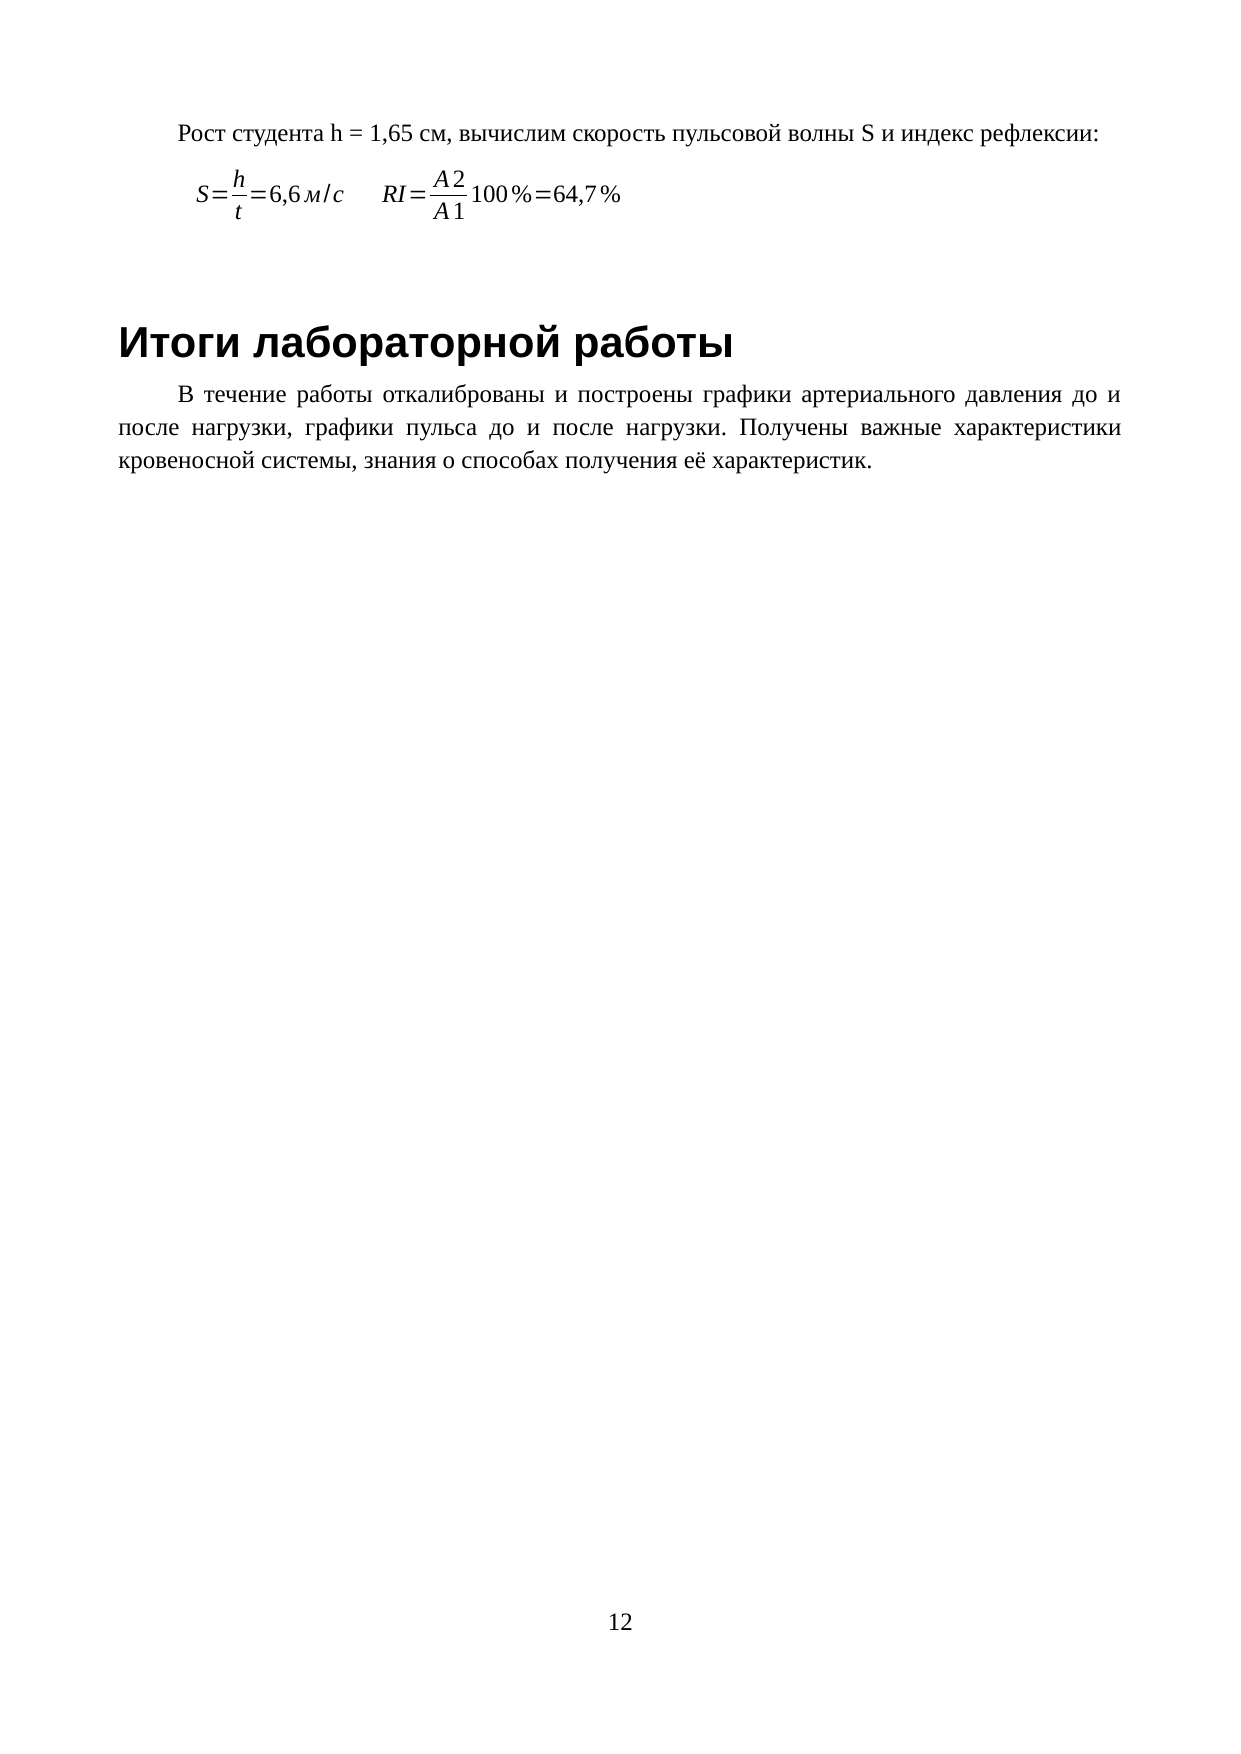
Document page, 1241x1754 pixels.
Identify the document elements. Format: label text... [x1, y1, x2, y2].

subtitle Итоги лабораторной работы [118, 317, 1122, 367]
text Рост студента h = 1,65 см, вычислим скорость пульсовой волны S и индекс рефлексии: [118, 118, 1122, 147]
text В течение работы откалиброваны и построены графики артериального давления до и после нагрузки, графики пульса до и после нагрузки. Получены важные характеристики кровеносной системы, знания о способах получения её характеристик. [118, 379, 1122, 474]
